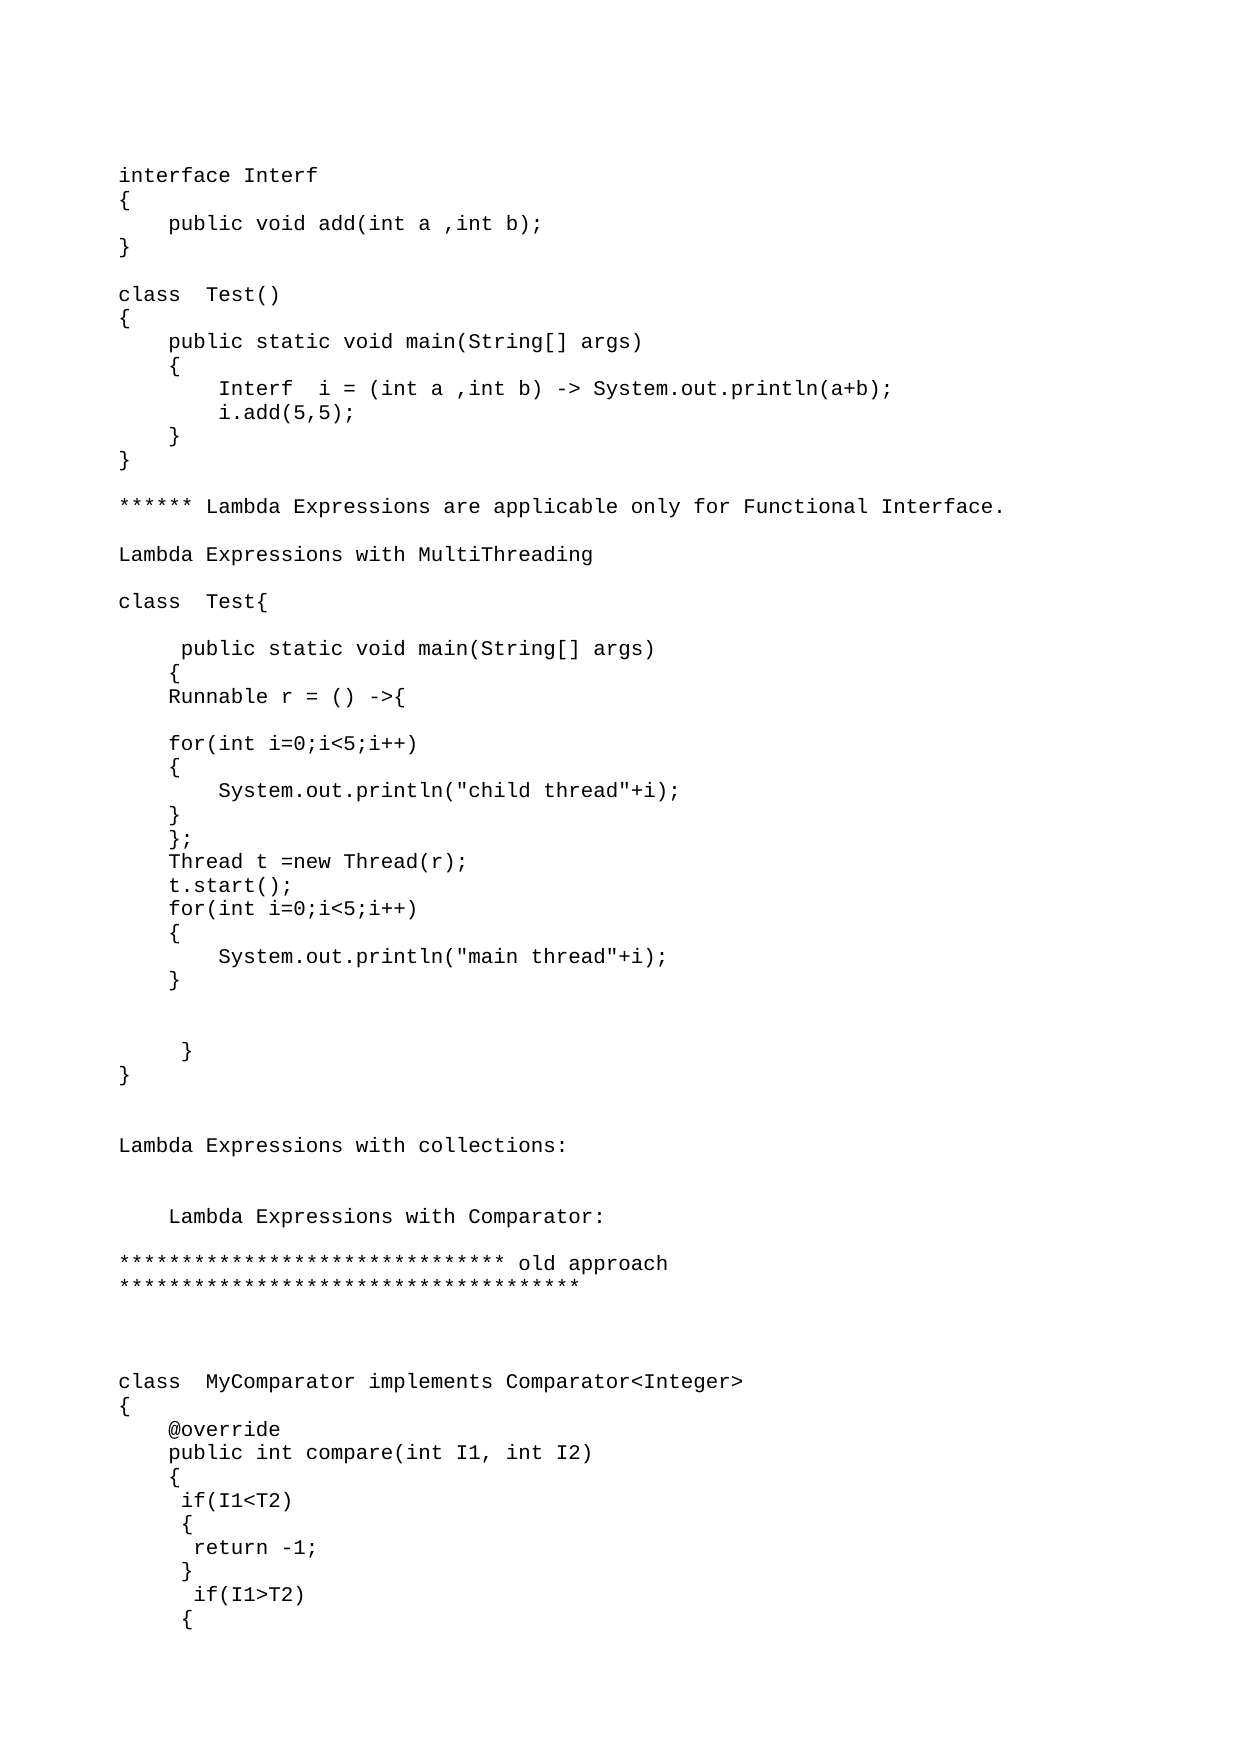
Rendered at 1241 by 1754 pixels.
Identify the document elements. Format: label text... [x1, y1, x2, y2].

text ****** Lambda Expressions are applicable only for Functional Interface. [118, 496, 1122, 520]
text } [118, 969, 1122, 993]
text { [118, 307, 1122, 331]
text System.out.println("child thread"+i); [118, 780, 1122, 804]
text } [118, 449, 1122, 473]
text class Test{ [118, 591, 1122, 615]
text public void add(int a ,int b); [118, 213, 1122, 236]
text }; [118, 827, 1122, 851]
text ******************************* old approach ************************************* [118, 1253, 1122, 1300]
text public static void main(String[] args) [118, 331, 1122, 354]
text { [118, 1513, 1122, 1537]
text } [118, 804, 1122, 827]
text Lambda Expressions with MultiThreading [118, 544, 1122, 567]
text for(int i=0;i<5;i++) [118, 898, 1122, 922]
text Thread t =new Thread(r); [118, 851, 1122, 875]
text } [118, 426, 1122, 449]
text } [118, 1064, 1122, 1088]
text { [118, 189, 1122, 213]
text } [118, 1040, 1122, 1064]
text class Test() [118, 284, 1122, 307]
text i.add(5,5); [118, 402, 1122, 426]
text { [118, 1395, 1122, 1419]
text } [118, 236, 1122, 260]
text for(int i=0;i<5;i++) [118, 733, 1122, 757]
text { [118, 757, 1122, 780]
text @override [118, 1419, 1122, 1442]
text if(I1<T2) [118, 1489, 1122, 1513]
text Lambda Expressions with collections: [118, 1135, 1122, 1158]
text t.start(); [118, 875, 1122, 898]
text public int compare(int I1, int I2) [118, 1442, 1122, 1466]
text { [118, 1466, 1122, 1489]
text Lambda Expressions with Comparator: [118, 1206, 1122, 1229]
text } [118, 1561, 1122, 1584]
text { [118, 354, 1122, 378]
text if(I1>T2) [118, 1584, 1122, 1608]
text { [118, 922, 1122, 946]
text public static void main(String[] args) [118, 638, 1122, 662]
text class MyComparator implements Comparator<Integer> [118, 1371, 1122, 1395]
text interface Interf [118, 165, 1122, 189]
text return -1; [118, 1537, 1122, 1561]
text { [118, 1608, 1122, 1631]
text Interf i = (int a ,int b) -> System.out.println(a+b); [118, 378, 1122, 402]
text System.out.println("main thread"+i); [118, 946, 1122, 969]
text Runnable r = () ->{ [118, 686, 1122, 709]
text { [118, 662, 1122, 686]
